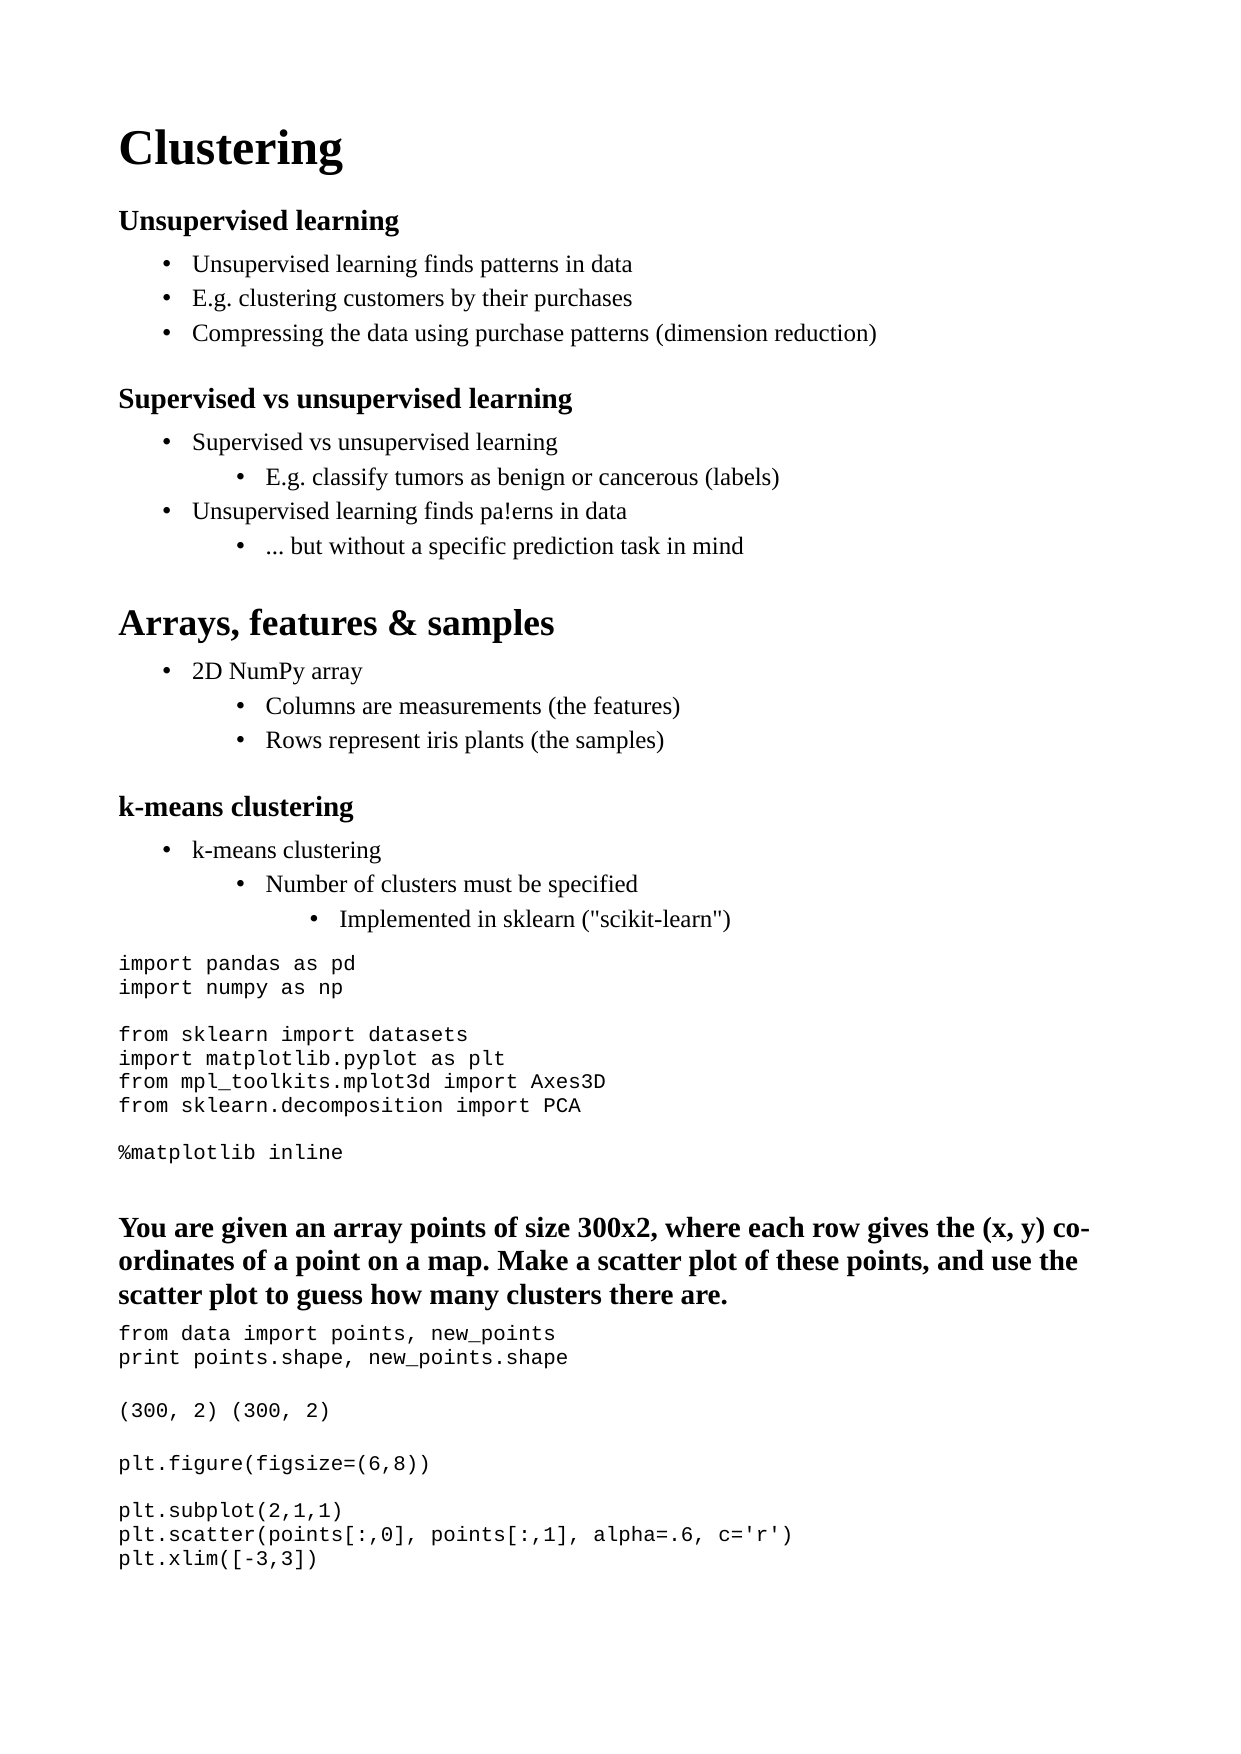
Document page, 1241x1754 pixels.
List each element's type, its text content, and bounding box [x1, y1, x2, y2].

text plt.xlim([-3,3]) [118, 1547, 1122, 1571]
subtitle You are given an array points of size 300x2, where each row gives the (x, y) co-ordinates of a point on a map. Make a scatter plot of these points, and use the scatter plot to guess how many clusters there are. [118, 1210, 1122, 1311]
subtitle Clustering [118, 118, 1122, 176]
subtitle k-means clustering [118, 789, 1122, 822]
text import pandas as pd [118, 953, 1122, 977]
list Columns are measurements (the features) [236, 691, 1122, 719]
text from data import points, new_points [118, 1323, 1122, 1347]
list Rows represent iris plants (the samples) [236, 725, 1122, 754]
list ... but without a specific prediction task in mind [236, 531, 1122, 559]
text from mpl_toolkits.mplot3d import Axes3D [118, 1071, 1122, 1095]
text from sklearn.decomposition import PCA [118, 1095, 1122, 1118]
subtitle Arrays, features & samples [118, 601, 1122, 644]
list Implemented in sklearn ("scikit-learn") [309, 904, 1122, 933]
list Supervised vs unsupervised learning [162, 427, 1122, 456]
text %matplotlib inline [118, 1142, 1122, 1166]
list k-means clustering [162, 835, 1122, 864]
list Unsupervised learning finds patterns in data [162, 249, 1122, 277]
list 2D NumPy array [162, 656, 1122, 685]
subtitle Supervised vs unsupervised learning [118, 381, 1122, 415]
text (300, 2) (300, 2) [118, 1400, 1122, 1423]
text import matplotlib.pyplot as plt [118, 1048, 1122, 1071]
list Compressing the data using purchase patterns (dimension reduction) [162, 318, 1122, 346]
list Unsupervised learning finds pa!erns in data [162, 496, 1122, 525]
text print points.shape, new_points.shape [118, 1347, 1122, 1370]
list Number of clusters must be specified [236, 869, 1122, 898]
text from sklearn import datasets [118, 1024, 1122, 1048]
list E.g. classify tumors as benign or cancerous (labels) [236, 462, 1122, 491]
text plt.subplot(2,1,1) [118, 1500, 1122, 1524]
list E.g. clustering customers by their purchases [162, 283, 1122, 312]
text import numpy as np [118, 977, 1122, 1000]
text plt.scatter(points[:,0], points[:,1], alpha=.6, c='r') [118, 1524, 1122, 1547]
subtitle Unsupervised learning [118, 203, 1122, 236]
text plt.figure(figsize=(6,8)) [118, 1453, 1122, 1477]
